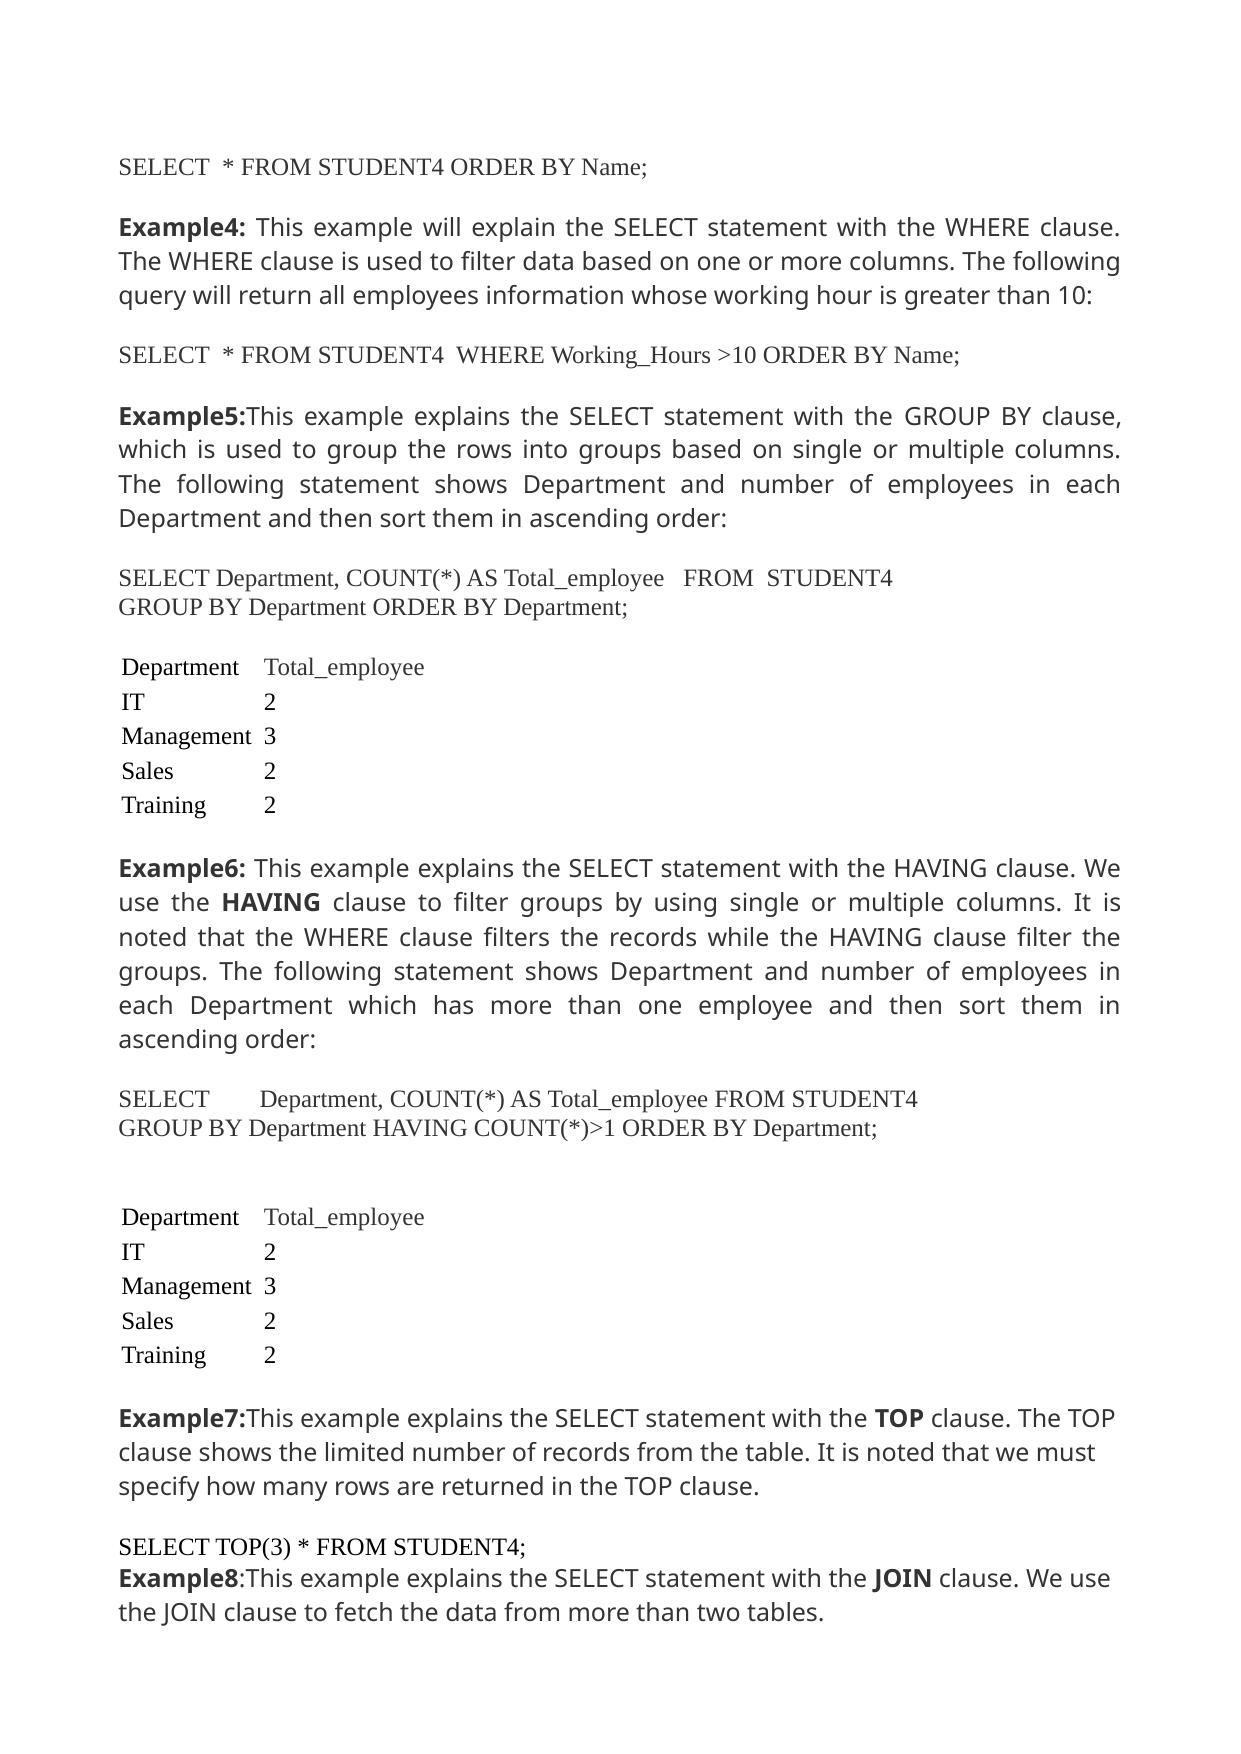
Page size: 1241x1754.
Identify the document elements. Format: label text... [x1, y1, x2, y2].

table_cell Training [118, 1338, 261, 1372]
text Example7:This example explains the SELECT statement with the TOP clause. The TOP clause shows the limited number of records from the table. It is noted that we must specify how many rows are returned in the TOP clause. [118, 1401, 1122, 1503]
text SELECT * FROM STUDENT4 WHERE Working_Hours >10 ORDER BY Name; [118, 341, 1122, 369]
table_cell 2 [261, 1303, 443, 1337]
table_cell 2 [261, 753, 443, 788]
table_cell 3 [261, 719, 443, 753]
table_cell 3 [261, 1268, 443, 1303]
table_header Department [118, 649, 261, 684]
text GROUP BY Department ORDER BY Department; [118, 592, 1122, 621]
table_cell 2 [261, 788, 443, 822]
text SELECT TOP(3) * FROM STUDENT4; [118, 1532, 1122, 1561]
text Example8:This example explains the SELECT statement with the JOIN clause. We use the JOIN clause to fetch the data from more than two tables. [118, 1561, 1122, 1629]
text SELECT Department, COUNT(*) AS Total_employee FROM STUDENT4 [118, 563, 1122, 592]
table_header Total_employee [261, 1199, 443, 1234]
table_cell 2 [261, 1338, 443, 1372]
table_cell Sales [118, 1303, 261, 1337]
text Example5:This example explains the SELECT statement with the GROUP BY clause, which is used to group the rows into groups based on single or multiple columns. The following statement shows Department and number of employees in each Department and then sort them in ascending order: [118, 398, 1122, 534]
text Example6: This example explains the SELECT statement with the HAVING clause. We use the HAVING clause to filter groups by using single or multiple columns. It is noted that the WHERE clause filters the records while the HAVING clause filter the groups. The following statement shows Department and number of employees in each Department which has more than one employee and then sort them in ascending order: [118, 851, 1122, 1055]
table_cell Training [118, 788, 261, 822]
text Example4: This example will explain the SELECT statement with the WHERE clause. The WHERE clause is used to filter data based on one or more columns. The following query will return all employees information whose working hour is greater than 10: [118, 210, 1122, 312]
table_cell Management [118, 719, 261, 753]
table_cell IT [118, 684, 261, 718]
table_cell Sales [118, 753, 261, 788]
table_cell IT [118, 1234, 261, 1268]
text SELECT * FROM STUDENT4 ORDER BY Name; [118, 152, 1122, 181]
text SELECT Department, COUNT(*) AS Total_employee FROM STUDENT4 [118, 1084, 1122, 1113]
table_cell Management [118, 1268, 261, 1303]
table_cell 2 [261, 1234, 443, 1268]
table_header Department [118, 1199, 261, 1234]
table_cell 2 [261, 684, 443, 718]
table_header Total_employee [261, 649, 443, 684]
text GROUP BY Department HAVING COUNT(*)>1 ORDER BY Department; [118, 1113, 1122, 1142]
